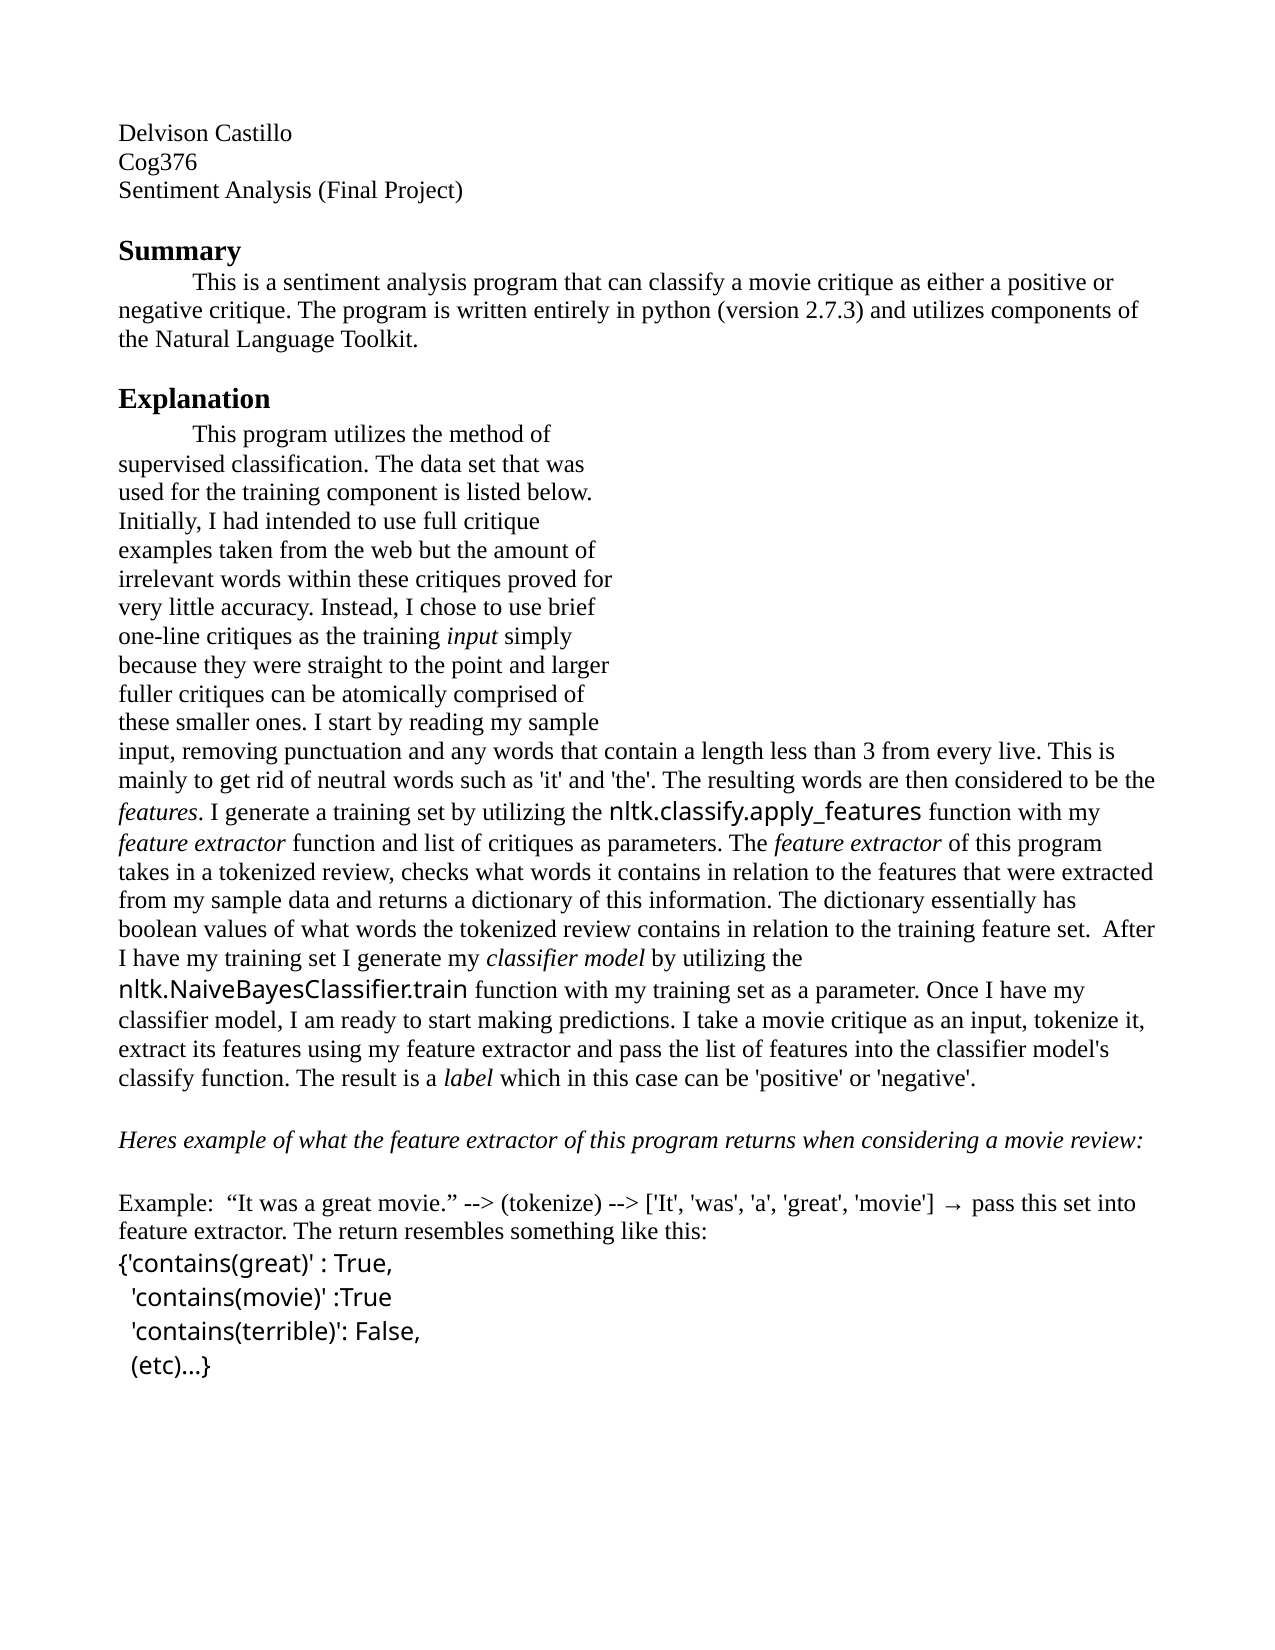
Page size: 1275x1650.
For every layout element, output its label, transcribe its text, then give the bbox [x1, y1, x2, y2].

table_header [118, 1451, 161, 1486]
text This is a sentiment analysis program that can classify a movie critique as either a positive or negative critique. The program is written entirely in python (version 2.7.3) and utilizes components of the Natural Language Toolkit. [118, 267, 1157, 353]
text {'contains(great)' : True, [118, 1245, 1157, 1279]
text Heres example of what the feature extractor of this program returns when considering a movie review: [118, 1125, 1157, 1154]
text Sentiment Analysis (Final Project) [118, 176, 1157, 204]
table_header [161, 1486, 602, 1521]
table_header [118, 1486, 161, 1521]
table_header [118, 1416, 161, 1451]
text Cog376 [118, 147, 1157, 176]
text 'contains(movie)' :True [118, 1279, 1157, 1313]
text 'contains(terrible)': False, [118, 1313, 1157, 1347]
text Summary [118, 233, 1157, 267]
text Explanation [118, 382, 1157, 415]
text (etc)...} [118, 1347, 1157, 1381]
text This program utilizes the method of supervised classification. The data set that was used for the training component is listed below. Initially, I had intended to use full critique examples taken from the web but the amount of irrelevant words within these critiques proved for very little accuracy. Instead, I chose to use brief one-line critiques as the training input simply because they were straight to the point and larger fuller critiques can be atomically comprised of these smaller ones. I start by reading my sample input, removing punctuation and any words that contain a length less than 3 from every live. This is mainly to get rid of neutral words such as 'it' and 'the'. The resulting words are then considered to be the features. I generate a training set by utilizing the nltk.classify.apply_features function with my feature extractor function and list of critiques as parameters. The feature extractor of this program takes in a tokenized review, checks what words it contains in relation to the features that were extracted from my sample data and returns a dictionary of this information. The dictionary essentially has boolean values of what words the tokenized review contains in relation to the training feature set. After I have my training set I generate my classifier model by utilizing the nltk.NaiveBayesClassifier.train function with my training set as a parameter. Once I have my classifier model, I am ready to start making predictions. I take a movie critique as an input, tokenize it, extract its features using my feature extractor and pass the list of features into the classifier model's classify function. The result is a label which in this case can be 'positive' or 'negative'. [118, 415, 1157, 1092]
table_header [118, 1381, 500, 1416]
text Example: “It was a great movie.” --> (tokenize) --> ['It', 'was', 'a', 'great', 'movie'] → pass this set into feature extractor. The return resembles something like this: [118, 1188, 1157, 1245]
table_header [161, 1451, 557, 1486]
text Delvison Castillo [118, 118, 1157, 147]
table_header [161, 1416, 557, 1451]
